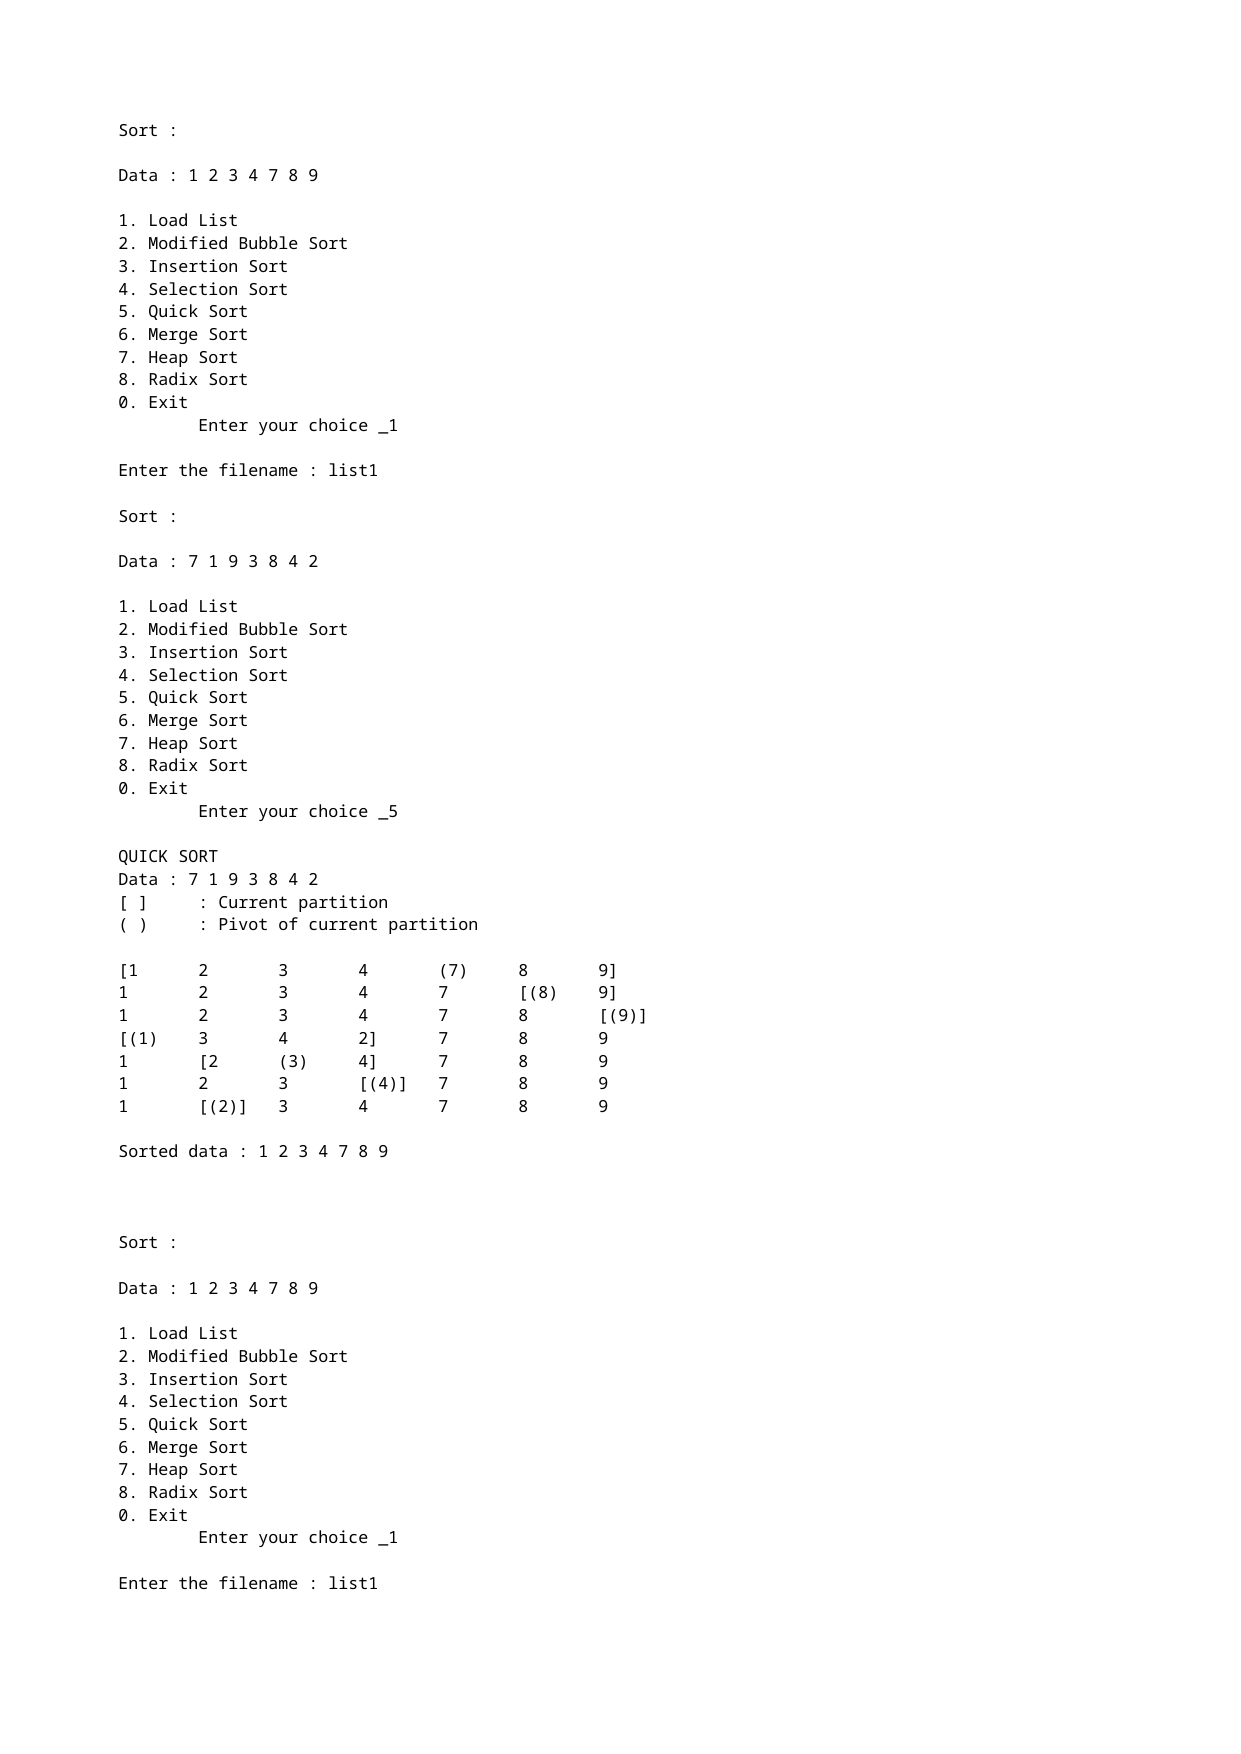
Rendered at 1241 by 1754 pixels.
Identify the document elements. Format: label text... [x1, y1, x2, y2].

text 2. Modified Bubble Sort [118, 618, 1122, 640]
text [ ] : Current partition [118, 890, 1122, 913]
text Enter your choice _1 [118, 1526, 1122, 1549]
text 7. Heap Sort [118, 345, 1122, 368]
text Enter your choice _1 [118, 413, 1122, 436]
text 4. Selection Sort [118, 663, 1122, 686]
text Sort : [118, 118, 1122, 141]
text Enter the filename : list1 [118, 459, 1122, 481]
text Enter your choice _5 [118, 799, 1122, 822]
text 5. Quick Sort [118, 1412, 1122, 1435]
text 3. Insertion Sort [118, 1367, 1122, 1390]
text 8. Radix Sort [118, 1481, 1122, 1503]
text 1 2 3 4 7 [(8) 9] [118, 981, 1122, 1004]
text Sort : [118, 1231, 1122, 1253]
text 6. Merge Sort [118, 708, 1122, 731]
text Enter the filename : list1 [118, 1571, 1122, 1594]
text 1 [(2)] 3 4 7 8 9 [118, 1094, 1122, 1117]
text 1. Load List [118, 209, 1122, 232]
text 2. Modified Bubble Sort [118, 232, 1122, 254]
text Data : 1 2 3 4 7 8 9 [118, 163, 1122, 186]
text ( ) : Pivot of current partition [118, 913, 1122, 936]
text 7. Heap Sort [118, 1458, 1122, 1481]
text QUICK SORT [118, 845, 1122, 867]
text 8. Radix Sort [118, 754, 1122, 777]
text 5. Quick Sort [118, 686, 1122, 708]
text 4. Selection Sort [118, 1390, 1122, 1412]
text Sort : [118, 504, 1122, 527]
text [(1) 3 4 2] 7 8 9 [118, 1026, 1122, 1049]
text 3. Insertion Sort [118, 254, 1122, 277]
text 1. Load List [118, 595, 1122, 618]
text 3. Insertion Sort [118, 640, 1122, 663]
text 1. Load List [118, 1322, 1122, 1344]
text 1 2 3 [(4)] 7 8 9 [118, 1072, 1122, 1094]
text Data : 1 2 3 4 7 8 9 [118, 1276, 1122, 1299]
text Data : 7 1 9 3 8 4 2 [118, 549, 1122, 572]
text 5. Quick Sort [118, 300, 1122, 322]
text 1 [2 (3) 4] 7 8 9 [118, 1049, 1122, 1072]
text 0. Exit [118, 1503, 1122, 1526]
text 2. Modified Bubble Sort [118, 1344, 1122, 1367]
text 0. Exit [118, 391, 1122, 413]
text [1 2 3 4 (7) 8 9] [118, 958, 1122, 981]
text 0. Exit [118, 777, 1122, 799]
text Sorted data : 1 2 3 4 7 8 9 [118, 1140, 1122, 1163]
text 7. Heap Sort [118, 731, 1122, 754]
text 6. Merge Sort [118, 322, 1122, 345]
text 6. Merge Sort [118, 1435, 1122, 1458]
text Data : 7 1 9 3 8 4 2 [118, 867, 1122, 890]
text 8. Radix Sort [118, 368, 1122, 391]
text 4. Selection Sort [118, 277, 1122, 300]
text 1 2 3 4 7 8 [(9)] [118, 1004, 1122, 1026]
